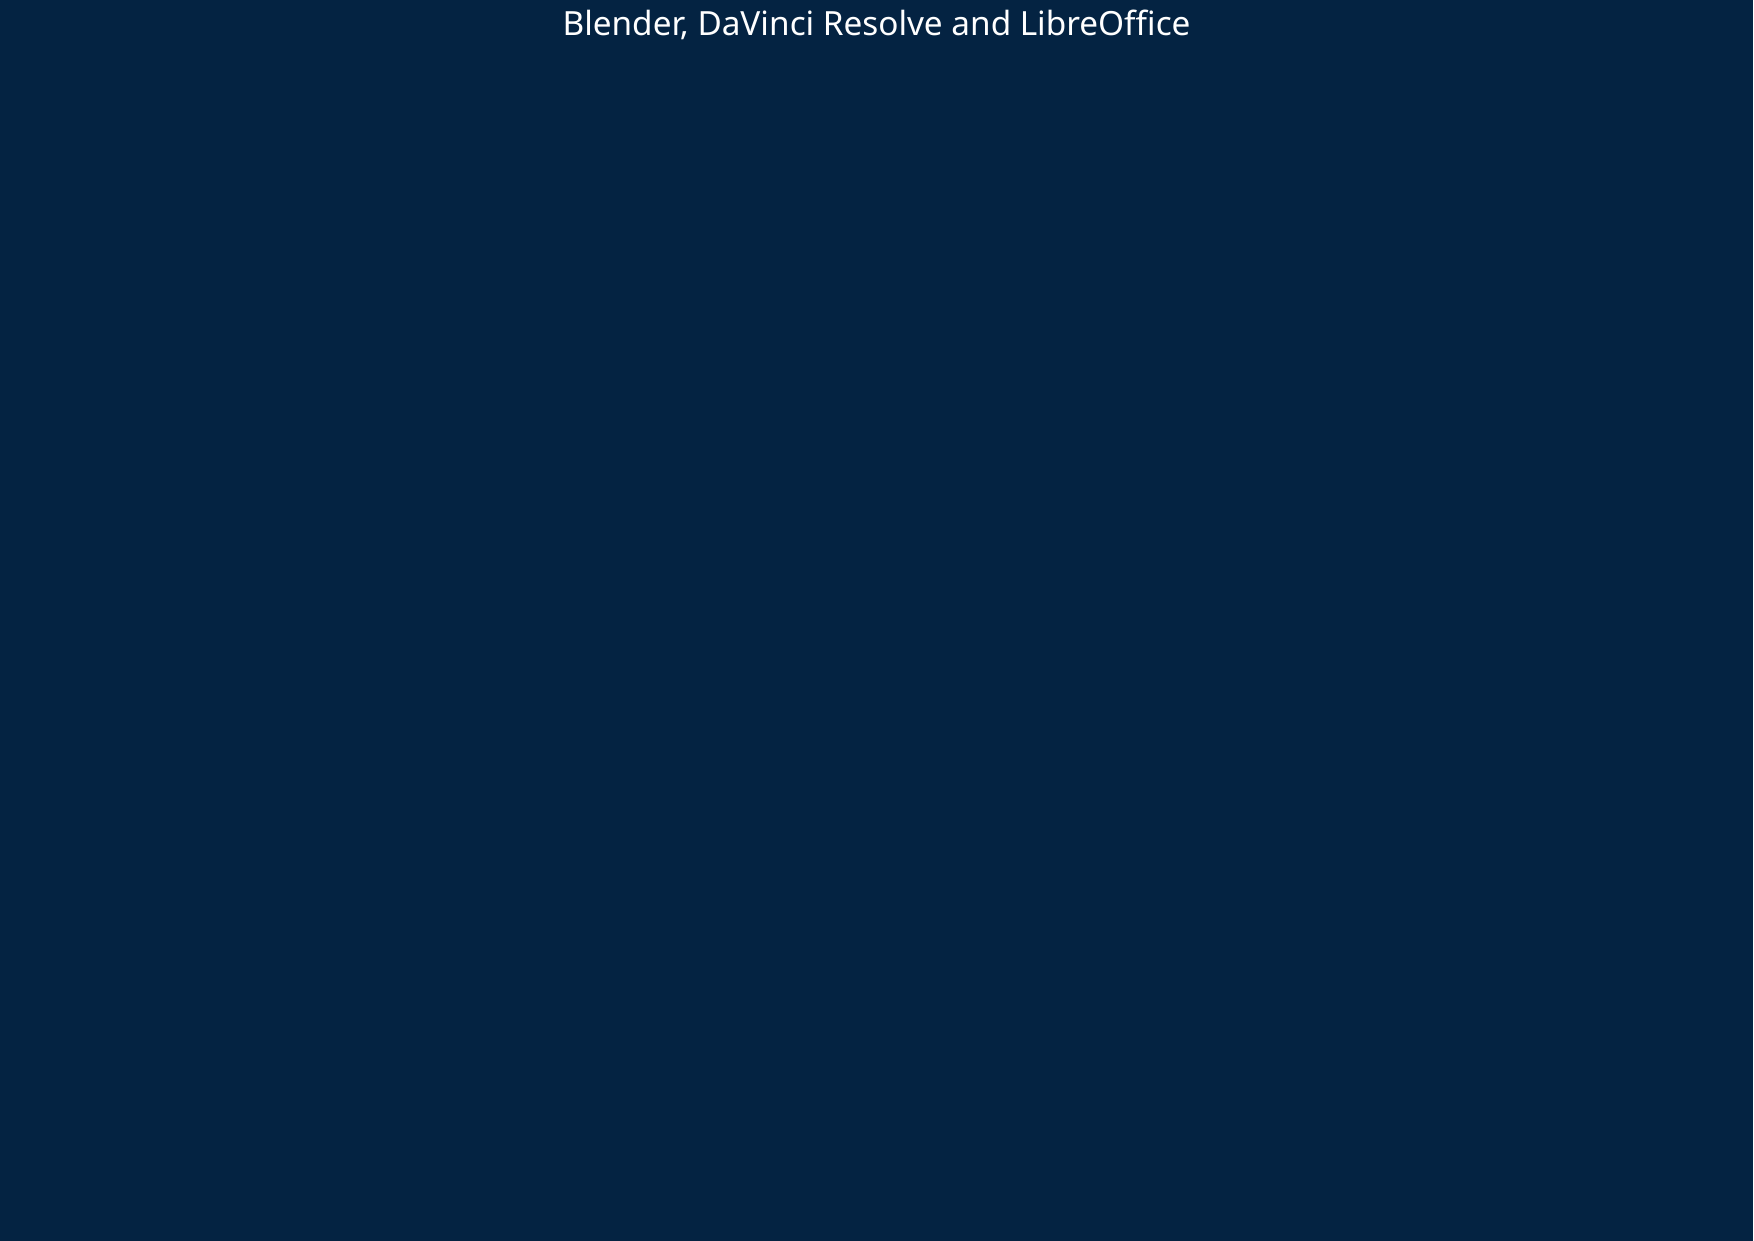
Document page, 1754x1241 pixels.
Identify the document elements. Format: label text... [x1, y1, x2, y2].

text Blender, DaVinci Resolve and LibreOffice [0, 0, 1753, 45]
